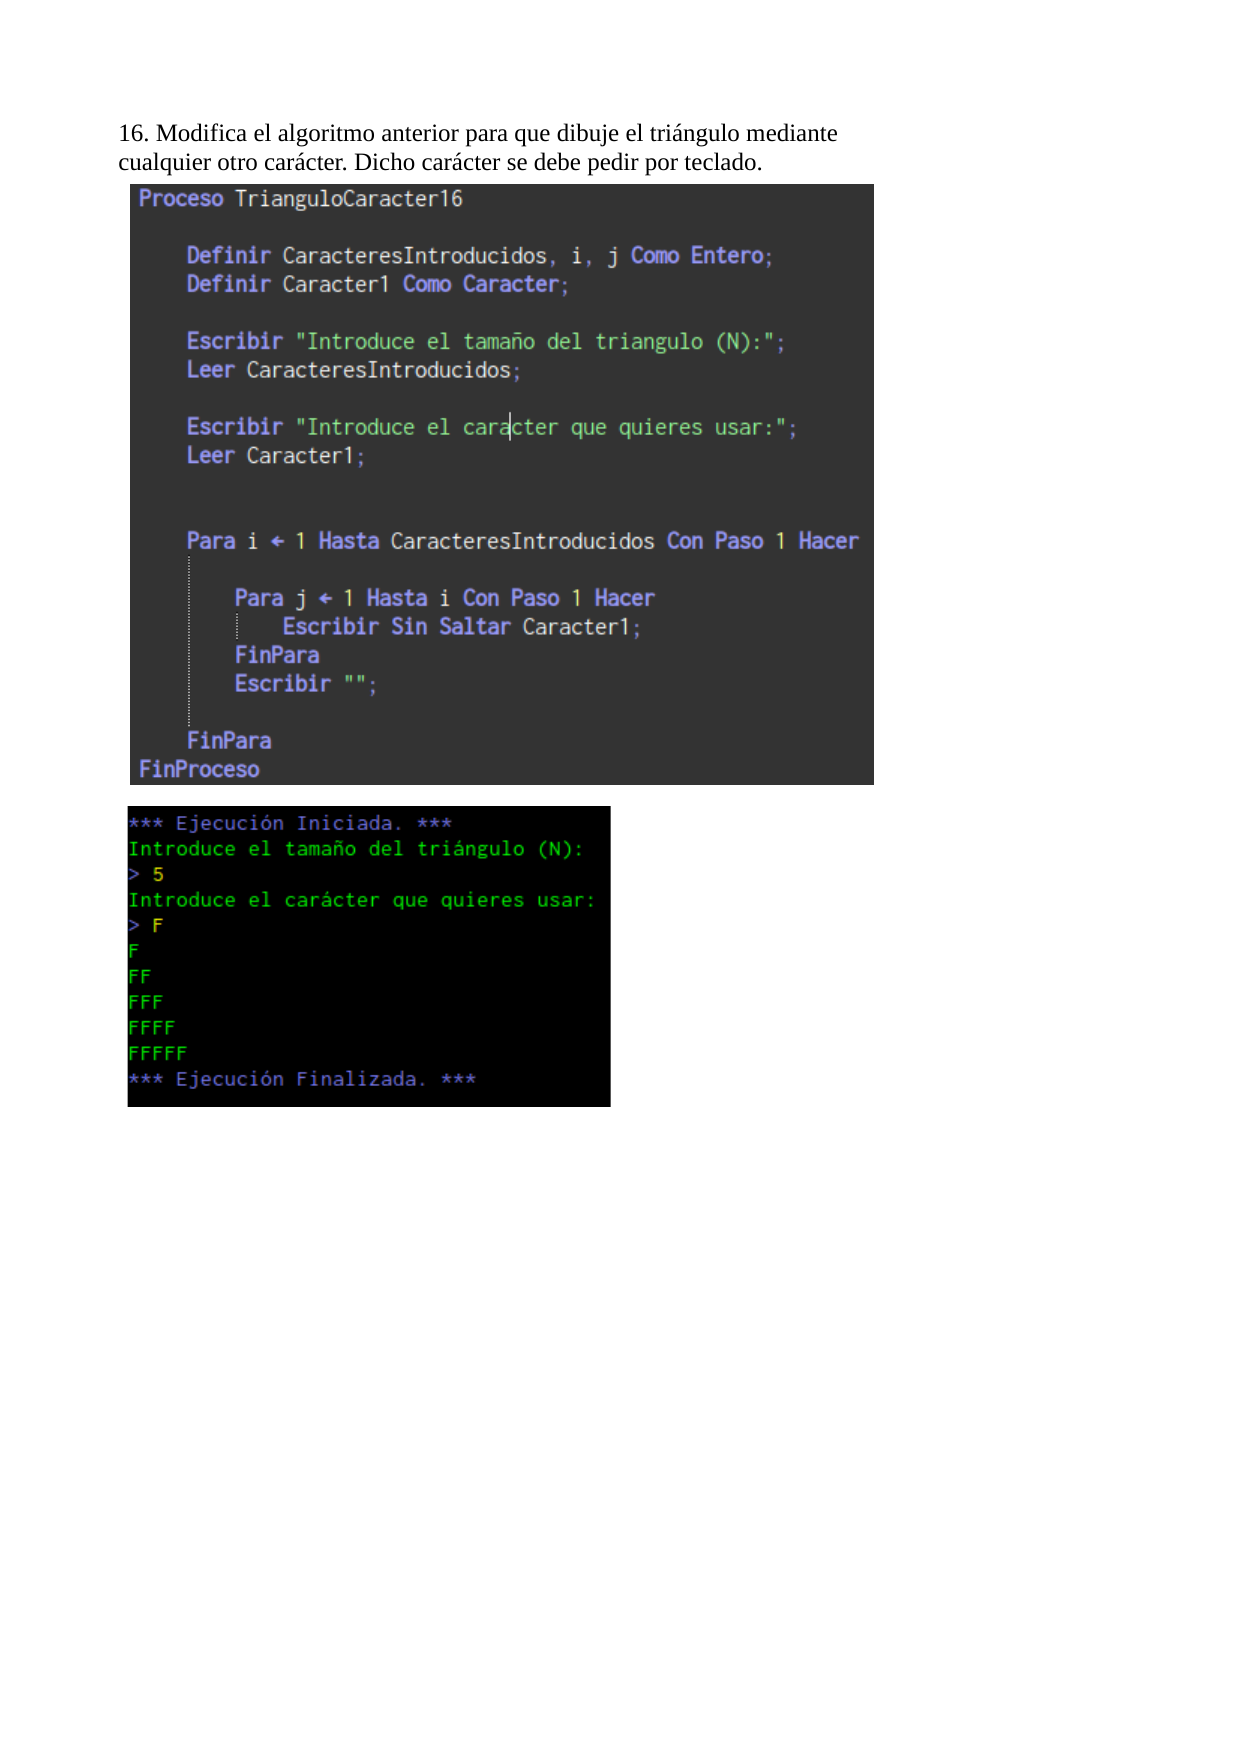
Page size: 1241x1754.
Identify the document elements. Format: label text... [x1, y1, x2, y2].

text 16. Modifica el algoritmo anterior para que dibuje el triángulo mediante [118, 118, 1122, 147]
text cualquier otro carácter. Dicho carácter se debe pedir por teclado. [118, 147, 1122, 176]
picture [130, 184, 874, 785]
picture [127, 806, 611, 1107]
